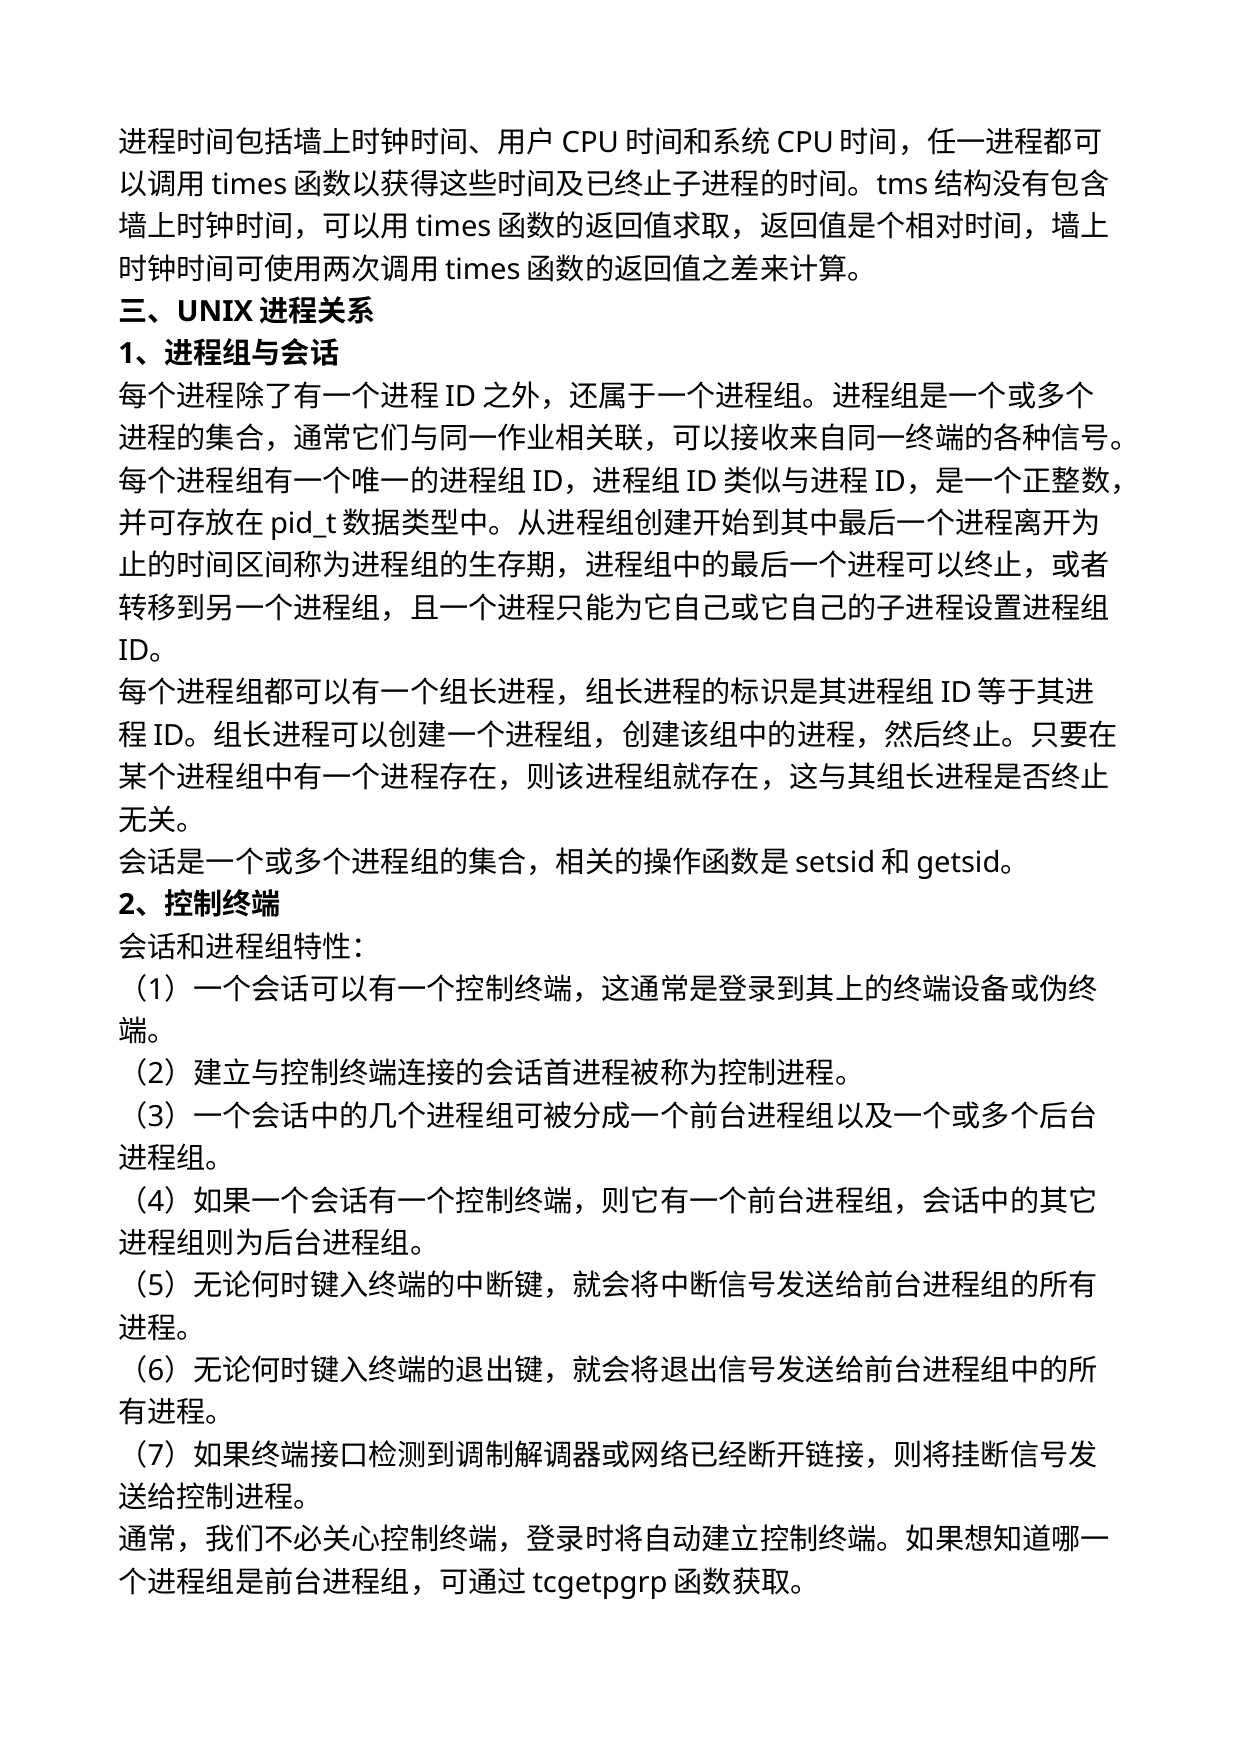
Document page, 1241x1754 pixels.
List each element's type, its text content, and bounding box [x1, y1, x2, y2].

text （1）一个会话可以有一个控制终端，这通常是登录到其上的终端设备或伪终端。 [118, 965, 1122, 1050]
text 1、进程组与会话 [118, 330, 1122, 372]
text 2、控制终端 [118, 881, 1122, 923]
text （6）无论何时键入终端的退出键，就会将退出信号发送给前台进程组中的所有进程。 [118, 1347, 1122, 1431]
text 每个进程组都可以有一个组长进程，组长进程的标识是其进程组ID等于其进程ID。组长进程可以创建一个进程组，创建该组中的进程，然后终止。只要在某个进程组中有一个进程存在，则该进程组就存在，这与其组长进程是否终止无关。 [118, 669, 1122, 838]
text 三、UNIX进程关系 [118, 288, 1122, 330]
text 每个进程除了有一个进程ID之外，还属于一个进程组。进程组是一个或多个进程的集合，通常它们与同一作业相关联，可以接收来自同一终端的各种信号。每个进程组有一个唯一的进程组ID，进程组ID类似与进程ID，是一个正整数，并可存放在pid_t数据类型中。从进程组创建开始到其中最后一个进程离开为止的时间区间称为进程组的生存期，进程组中的最后一个进程可以终止，或者转移到另一个进程组，且一个进程只能为它自己或它自己的子进程设置进程组ID。 [118, 372, 1122, 669]
text （7）如果终端接口检测到调制解调器或网络已经断开链接，则将挂断信号发送给控制进程。 [118, 1431, 1122, 1516]
text （5）无论何时键入终端的中断键，就会将中断信号发送给前台进程组的所有进程。 [118, 1262, 1122, 1347]
text 会话和进程组特性： [118, 923, 1122, 965]
text （2）建立与控制终端连接的会话首进程被称为控制进程。 [118, 1050, 1122, 1092]
text 进程时间包括墙上时钟时间、用户CPU时间和系统CPU时间，任一进程都可以调用times函数以获得这些时间及已终止子进程的时间。tms结构没有包含墙上时钟时间，可以用times函数的返回值求取，返回值是个相对时间，墙上时钟时间可使用两次调用times函数的返回值之差来计算。 [118, 118, 1122, 288]
text 通常，我们不必关心控制终端，登录时将自动建立控制终端。如果想知道哪一个进程组是前台进程组，可通过tcgetpgrp函数获取。 [118, 1516, 1122, 1601]
text （3）一个会话中的几个进程组可被分成一个前台进程组以及一个或多个后台进程组。 [118, 1092, 1122, 1177]
text 会话是一个或多个进程组的集合，相关的操作函数是setsid和getsid。 [118, 838, 1122, 881]
text （4）如果一个会话有一个控制终端，则它有一个前台进程组，会话中的其它进程组则为后台进程组。 [118, 1177, 1122, 1262]
